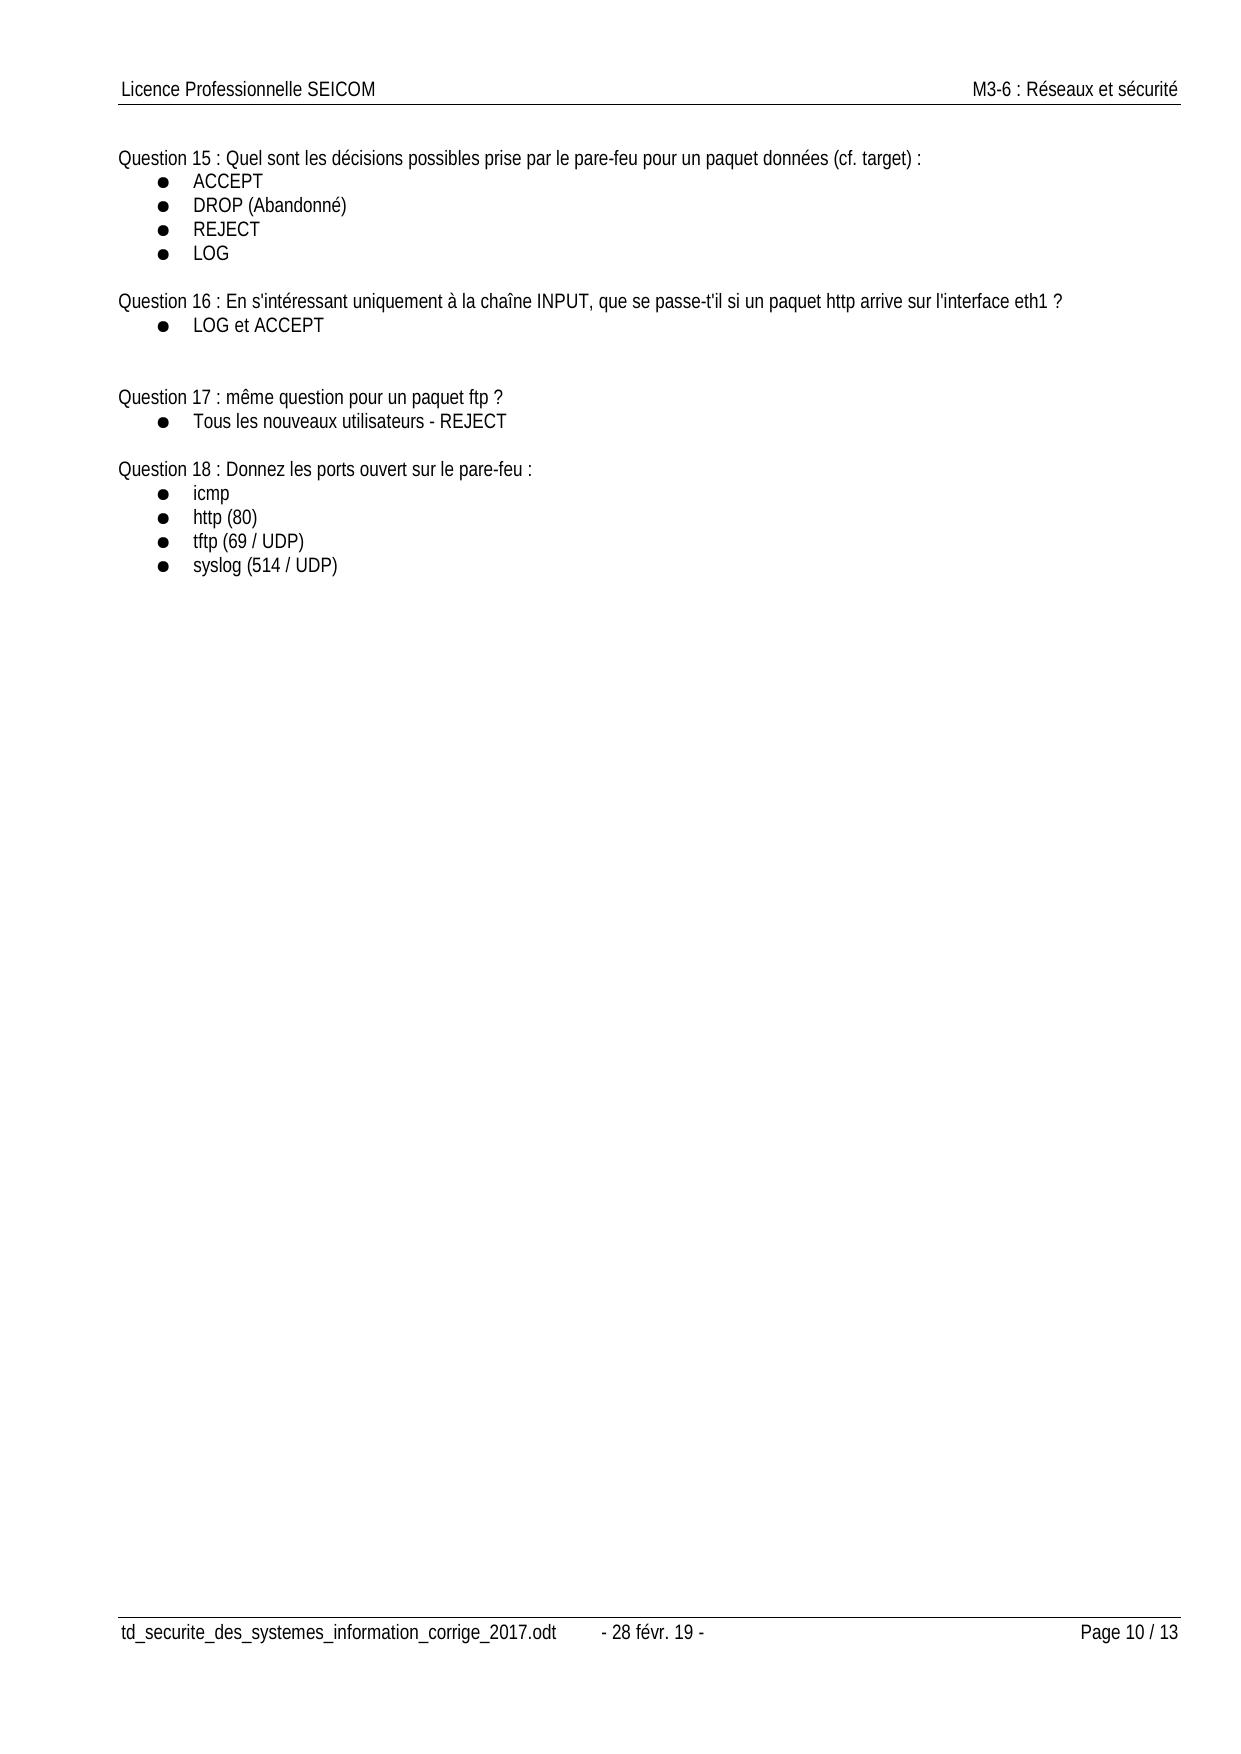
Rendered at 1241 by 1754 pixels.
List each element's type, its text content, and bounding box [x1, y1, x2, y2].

text Question 18 : Donnez les ports ouvert sur le pare-feu : [118, 457, 1181, 481]
list Tous les nouveaux utilisateurs - REJECT [156, 409, 1181, 433]
list REJECT [156, 217, 1181, 241]
list syslog (514 / UDP) [156, 553, 1181, 577]
list LOG et ACCEPT [156, 313, 1181, 337]
list LOG [156, 241, 1181, 265]
text Question 17 : même question pour un paquet ftp ? [118, 385, 1181, 409]
list DROP (Abandonné) [156, 193, 1181, 217]
list tftp (69 / UDP) [156, 529, 1181, 553]
list icmp [156, 481, 1181, 505]
list http (80) [156, 505, 1181, 529]
text Question 15 : Quel sont les décisions possibles prise par le pare-feu pour un paquet données (cf. target) : [118, 145, 1181, 169]
list ACCEPT [156, 169, 1181, 193]
text Question 16 : En s'intéressant uniquement à la chaîne INPUT, que se passe-t'il si un paquet http arrive sur l'interface eth1 ? [118, 289, 1181, 313]
